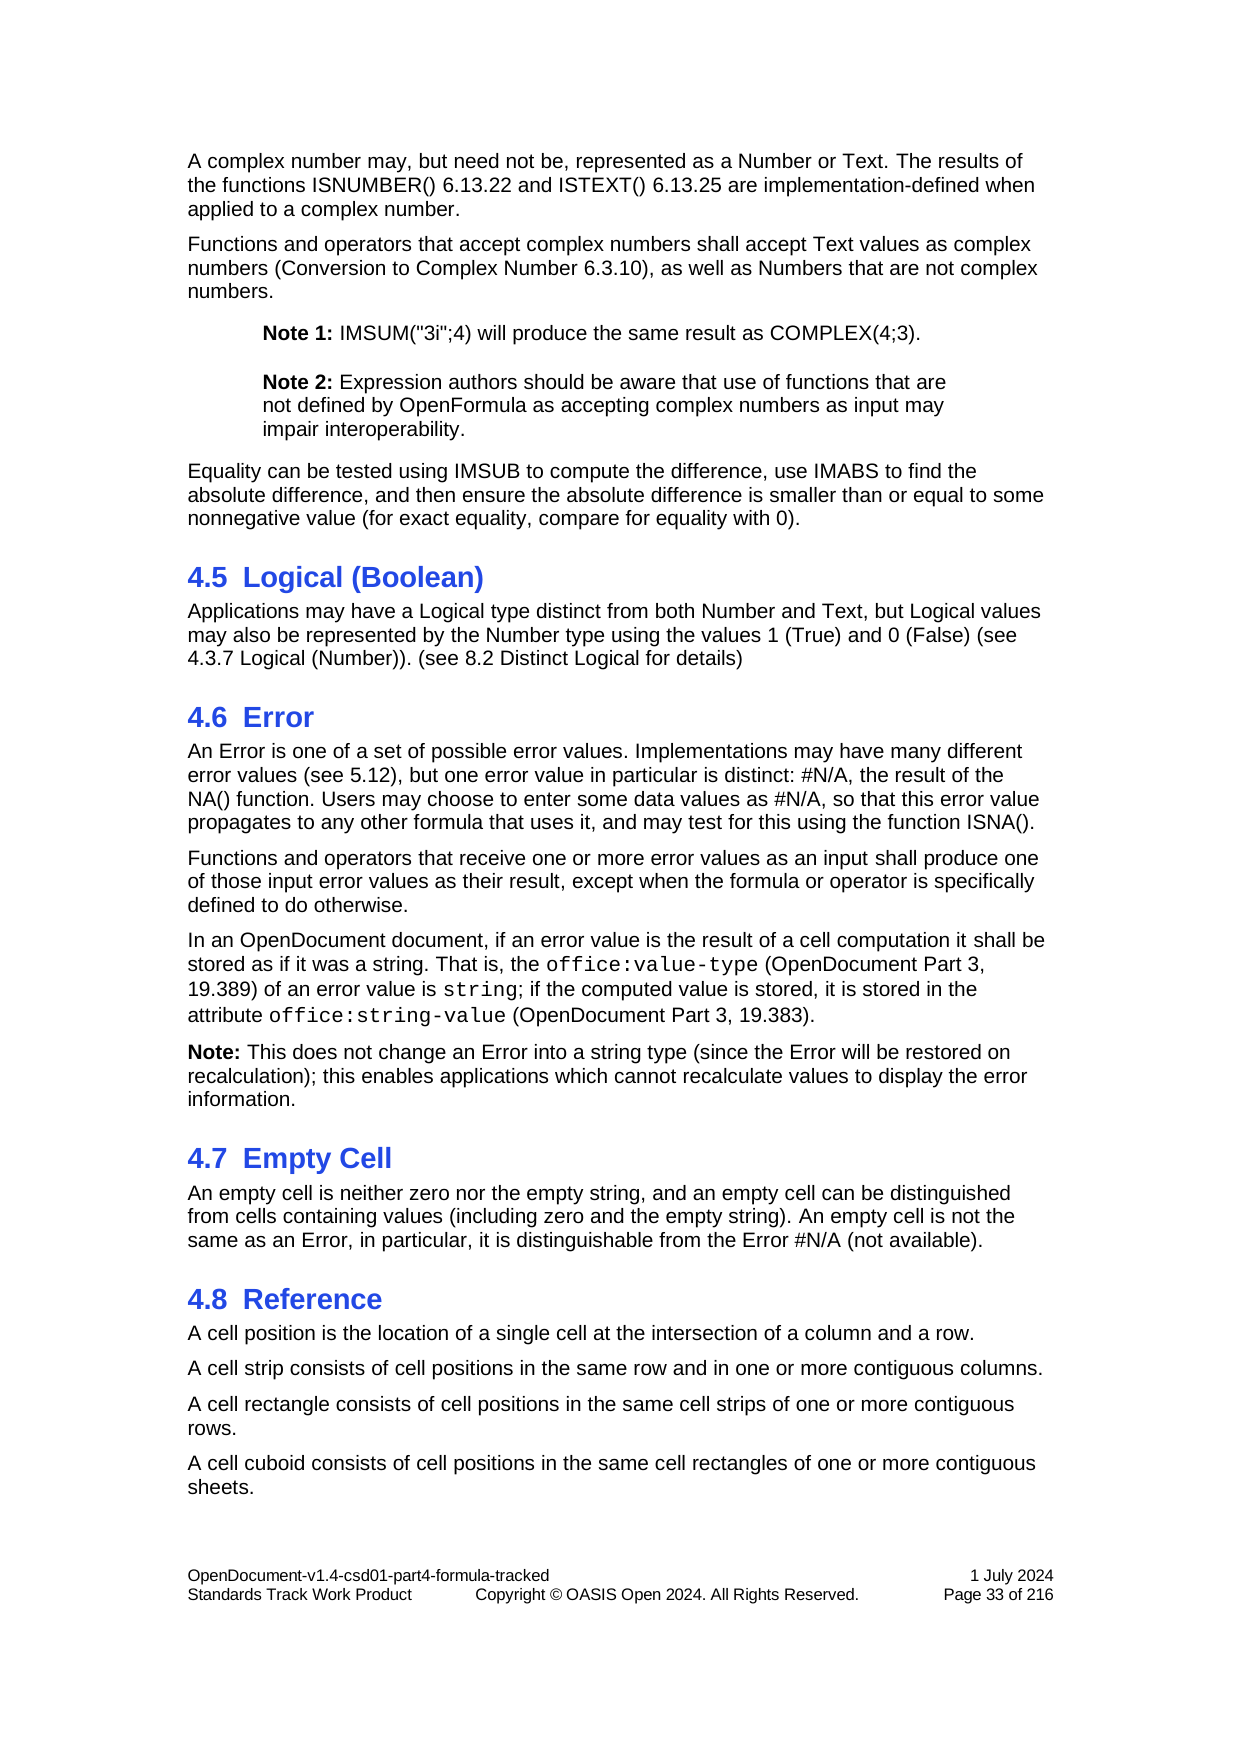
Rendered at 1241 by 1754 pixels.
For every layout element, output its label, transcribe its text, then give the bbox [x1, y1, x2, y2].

text A cell position is the location of a single cell at the intersection of a column and a row. [187, 1321, 1053, 1345]
text Note: This does not change an Error into a string type (since the Error will be restored on recalculation); this enables applications which cannot recalculate values to display the error information. [187, 1041, 1053, 1111]
text Functions and operators that receive one or more error values as an input shall produce one of those input error values as their result, except when the formula or operator is specifically defined to do otherwise. [187, 846, 1053, 917]
text Note 2: Expression authors should be aware that use of functions that are not defined by OpenFormula as accepting complex numbers as input may impair interoperability. [262, 370, 978, 441]
subtitle Empty Cell [187, 1142, 1053, 1175]
text A complex number may, but need not be, represented as a Number or Text. The results of the functions ISNUMBER() 6.13.22 and ISTEXT() 6.13.25 are implementation-defined when applied to a complex number. [187, 150, 1053, 221]
text A cell rectangle consists of cell positions in the same cell strips of one or more contiguous rows. [187, 1392, 1053, 1439]
text In an OpenDocument document, if an error value is the result of a cell computation it shall be stored as if it was a string. That is, the office:value-type (OpenDocument Part 3, 19.389) of an error value is string; if the computed value is stored, it is stored in the attribute office:string-value (OpenDocument Part 3, 19.383). [187, 929, 1053, 1029]
text A cell cuboid consists of cell positions in the same cell rectangles of one or more contiguous sheets. [187, 1452, 1053, 1499]
subtitle Reference [187, 1283, 1053, 1315]
text Functions and operators that accept complex numbers shall accept Text values as complex numbers (Conversion to Complex Number 6.3.10), as well as Numbers that are not complex numbers. [187, 233, 1053, 303]
subtitle Error [187, 701, 1053, 734]
text Equality can be tested using IMSUB to compute the difference, use IMABS to find the absolute difference, and then ensure the absolute difference is smaller than or equal to some nonnegative value (for exact equality, compare for equality with 0). [187, 459, 1053, 530]
subtitle Logical (Boolean) [187, 561, 1053, 594]
text A cell strip consists of cell positions in the same row and in one or more contiguous columns. [187, 1357, 1053, 1380]
text An empty cell is neither zero nor the empty string, and an empty cell can be distinguished from cells containing values (including zero and the empty string). An empty cell is not the same as an Error, in particular, it is distinguishable from the Error #N/A (not available). [187, 1181, 1053, 1252]
text Note 1: IMSUM("3i";4) will produce the same result as COMPLEX(4;3). [262, 322, 978, 345]
text Applications may have a Logical type distinct from both Number and Text, but Logical values may also be represented by the Number type using the values 1 (True) and 0 (False) (see 4.3.7 Logical (Number)). (see 8.2 Distinct Logical for details) [187, 600, 1053, 670]
text An Error is one of a set of possible error values. Implementations may have many different error values (see 5.12), but one error value in particular is distinct: #N/A, the result of the NA() function. Users may choose to enter some data values as #N/A, so that this error value propagates to any other formula that uses it, and may test for this using the function ISNA(). [187, 740, 1053, 834]
